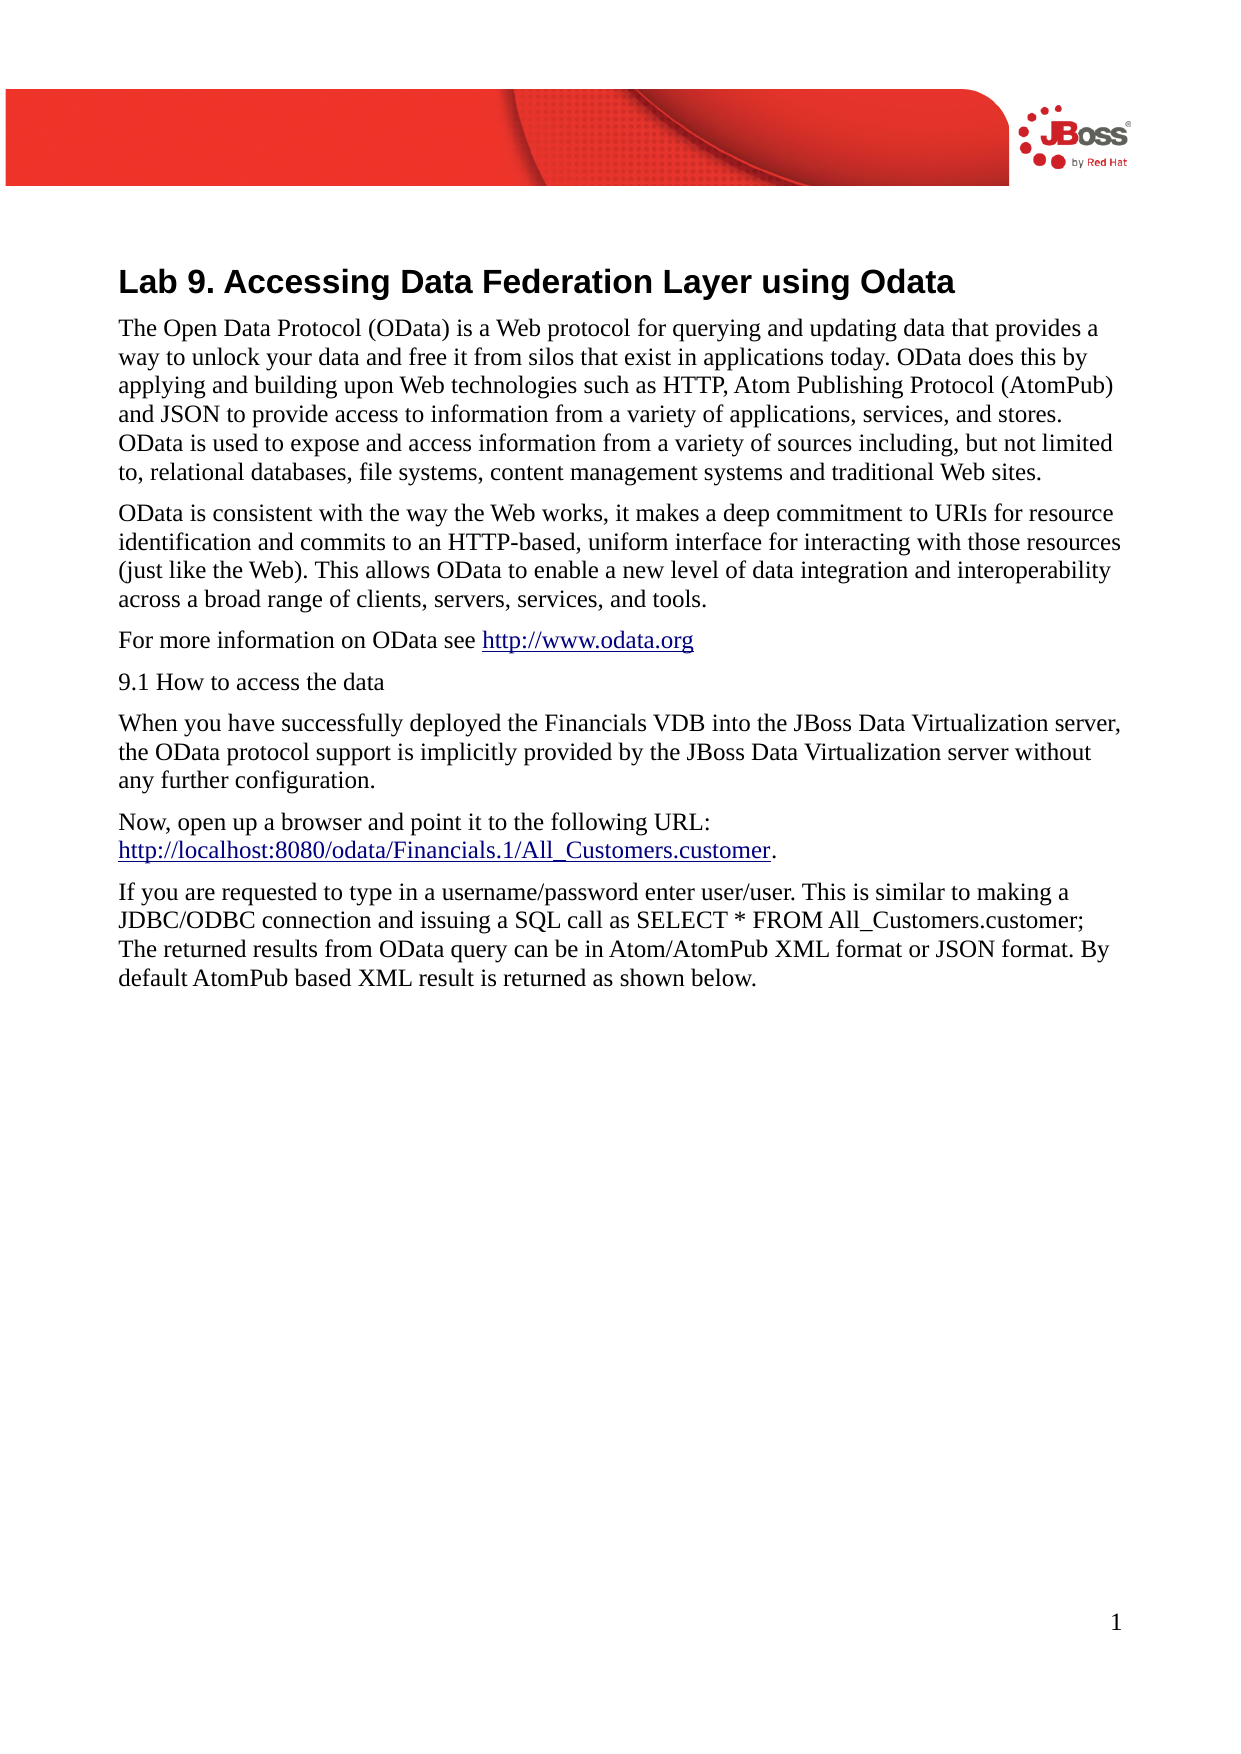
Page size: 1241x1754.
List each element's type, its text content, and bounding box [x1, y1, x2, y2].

text Now, open up a browser and point it to the following URL: http://localhost:8080/odata/Financials.1/All_Customers.customer. [118, 807, 1122, 864]
text When you have successfully deployed the Financials VDB into the JBoss Data Virtualization server, the OData protocol support is implicitly provided by the JBoss Data Virtualization server without any further configuration. [118, 708, 1122, 794]
picture [5, 89, 1010, 186]
subtitle Lab 9. Accessing Data Federation Layer using Odata [118, 262, 1122, 301]
text OData is consistent with the way the Web works, it makes a deep commitment to URIs for resource identification and commits to an HTTP-based, uniform interface for interacting with those resources (just like the Web). This allows OData to enable a new level of data integration and interoperability across a broad range of clients, servers, services, and tools. [118, 498, 1122, 613]
picture [1018, 105, 1131, 169]
text The Open Data Protocol (OData) is a Web protocol for querying and updating data that provides a way to unlock your data and free it from silos that exist in applications today. OData does this by applying and building upon Web technologies such as HTTP, Atom Publishing Protocol (AtomPub) and JSON to provide access to information from a variety of applications, services, and stores. OData is used to expose and access information from a variety of sources including, but not limited to, relational databases, file systems, content management systems and traditional Web sites. [118, 313, 1122, 486]
text For more information on OData see http://www.odata.org [118, 626, 1122, 654]
text 9.1 How to access the data [118, 667, 1122, 696]
text If you are requested to type in a username/password enter user/user. This is similar to making a JDBC/ODBC connection and issuing a SQL call as SELECT * FROM All_Customers.customer; The returned results from OData query can be in Atom/AtomPub XML format or JSON format. By default AtomPub based XML result is returned as shown below. [118, 877, 1122, 992]
